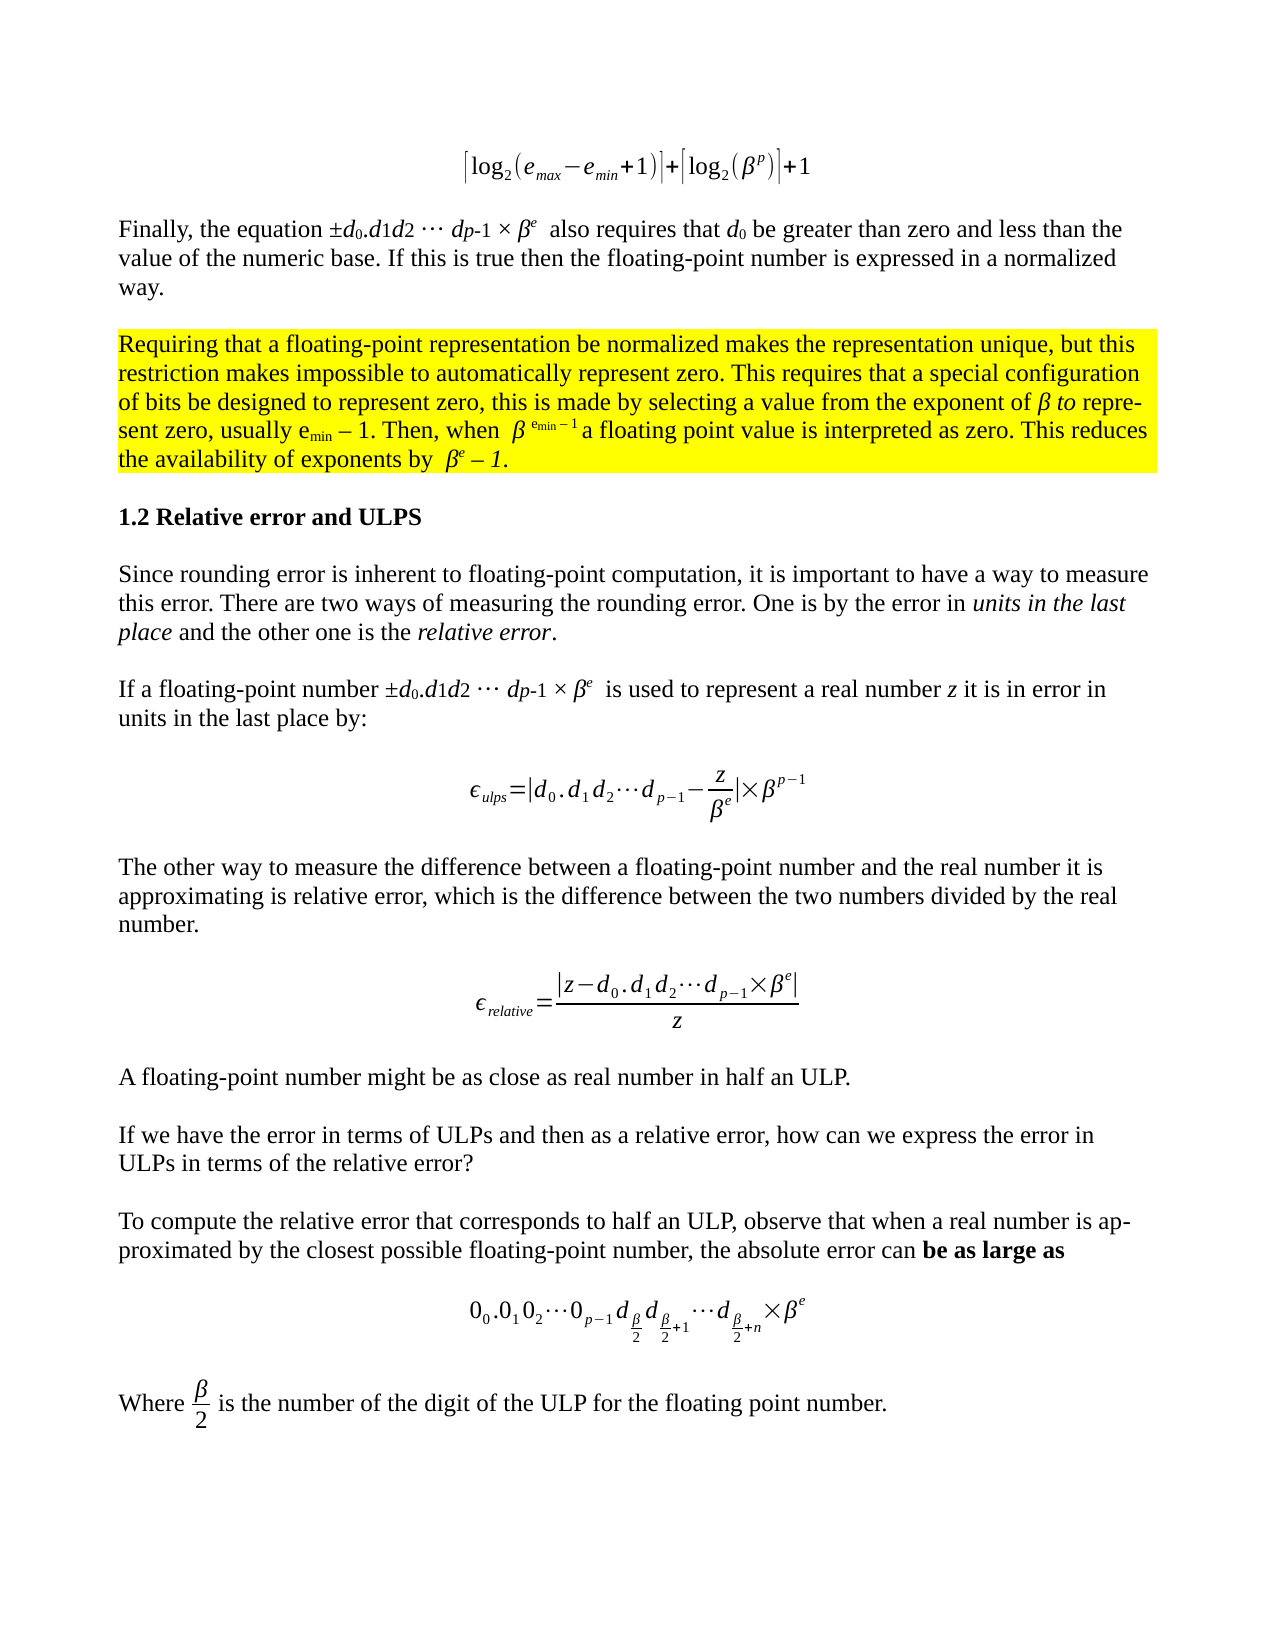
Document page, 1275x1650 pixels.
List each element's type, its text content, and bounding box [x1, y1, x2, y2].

text If a floating-point number ±d0.d1d2 ··· dp-1 × βe is used to represent a real number z it is in error in units in the last place by: [118, 674, 1157, 732]
text 1.2 Relative error and ULPS [118, 502, 1157, 530]
text Since rounding error is inherent to floating-point computation, it is important to have a way to measure this error. There are two ways of measuring the rounding error. One is by the error in units in the last place and the other one is the relative error. [118, 559, 1157, 645]
text A floating-point number might be as close as real number in half an ULP. [118, 1062, 1157, 1091]
text The other way to measure the difference between a floating-point number and the real number it is approximating is relative error, which is the difference between the two numbers divided by the real number. [118, 852, 1157, 938]
text Where is the number of the digit of the ULP for the floating point number. [118, 1375, 1157, 1434]
text To compute the relative error that corresponds to half an ULP, observe that when a real number is ap­proximated by the closest possible floating-point number, the absolute error can be as large as [118, 1206, 1157, 1263]
text Requiring that a floating-point representation be normalized makes the representation unique, but this restriction makes impossible to automatically represent zero. This requires that a special configuration of bits be designed to represent zero, this is made by selecting a value from the exponent of β to repre­sent zero, usually emin – 1. Then, when β emin – 1 a floating point value is interpreted as zero. This reduces the availability of exponents by βe – 1. [118, 329, 1157, 473]
text If we have the error in terms of ULPs and then as a relative error, how can we express the error in ULPs in terms of the relative error? [118, 1120, 1157, 1177]
text Finally, the equation ±d0.d1d2 ··· dp-1 × βe also requires that d0 be greater than zero and less than the value of the numeric base. If this is true then the floating-point number is expressed in a normalized way. [118, 214, 1157, 300]
